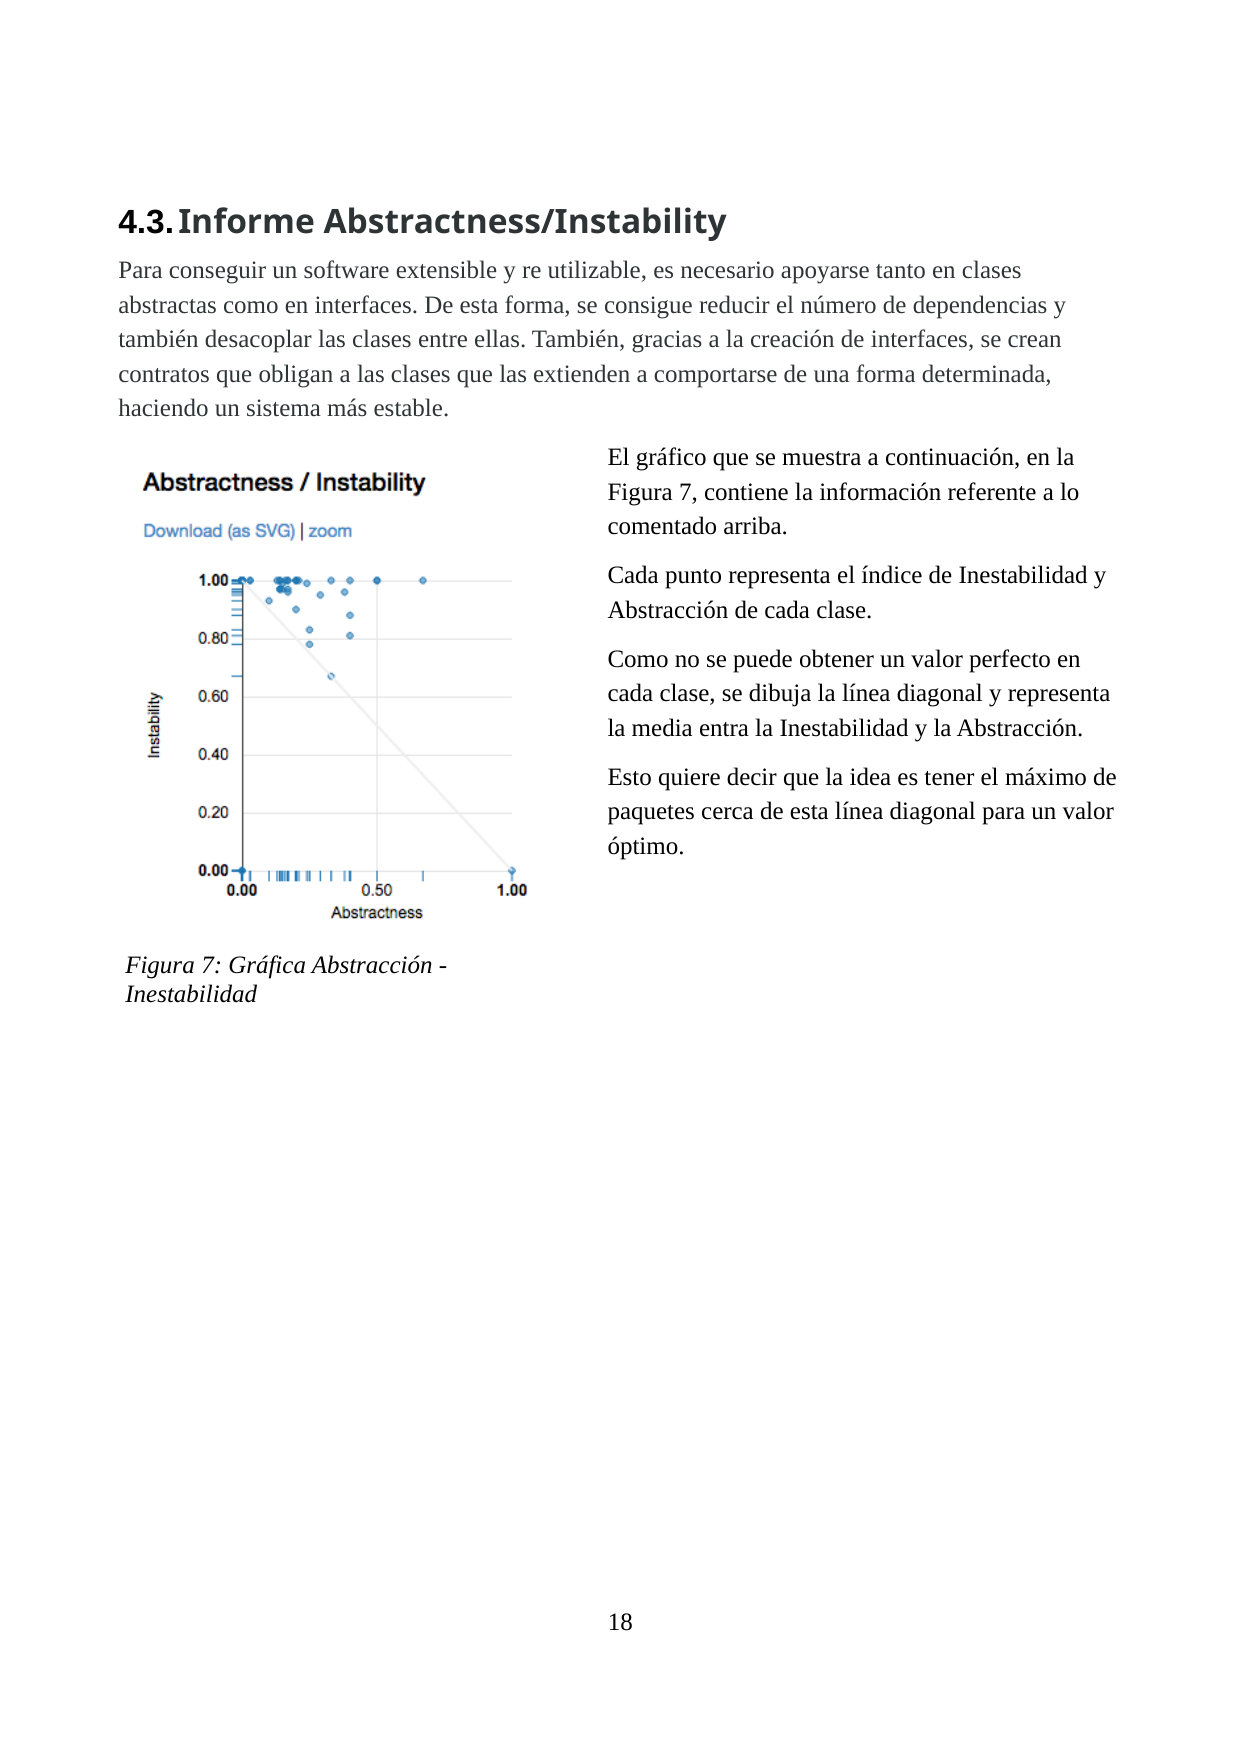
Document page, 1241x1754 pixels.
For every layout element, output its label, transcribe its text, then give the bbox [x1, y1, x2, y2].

text Como no se puede obtener un valor perfecto en cada clase, se dibuja la línea diagonal y representa la media entra la Inestabilidad y la Abstracción. [578, 644, 1122, 742]
picture [125, 459, 578, 950]
subtitle Informe Abstractness/Instability [118, 197, 1122, 243]
text Figura 7: Gráfica Abstracción - Inestabilidad [125, 950, 578, 1007]
text Cada punto representa el índice de Inestabilidad y Abstracción de cada clase. [578, 560, 1122, 624]
text Esto quiere decir que la idea es tener el máximo de paquetes cerca de esta línea diagonal para un valor óptimo. [578, 762, 1122, 860]
text Para conseguir un software extensible y re utilizable, es necesario apoyarse tanto en clases abstractas como en interfaces. De esta forma, se consigue reducir el número de dependencias y también desacoplar las clases entre ellas. También, gracias a la creación de interfaces, se crean contratos que obligan a las clases que las extienden a comportarse de una forma determinada, haciendo un sistema más estable. [118, 255, 1122, 422]
text El gráfico que se muestra a continuación, en la Figura 7, contiene la información referente a lo comentado arriba. [118, 442, 1122, 540]
